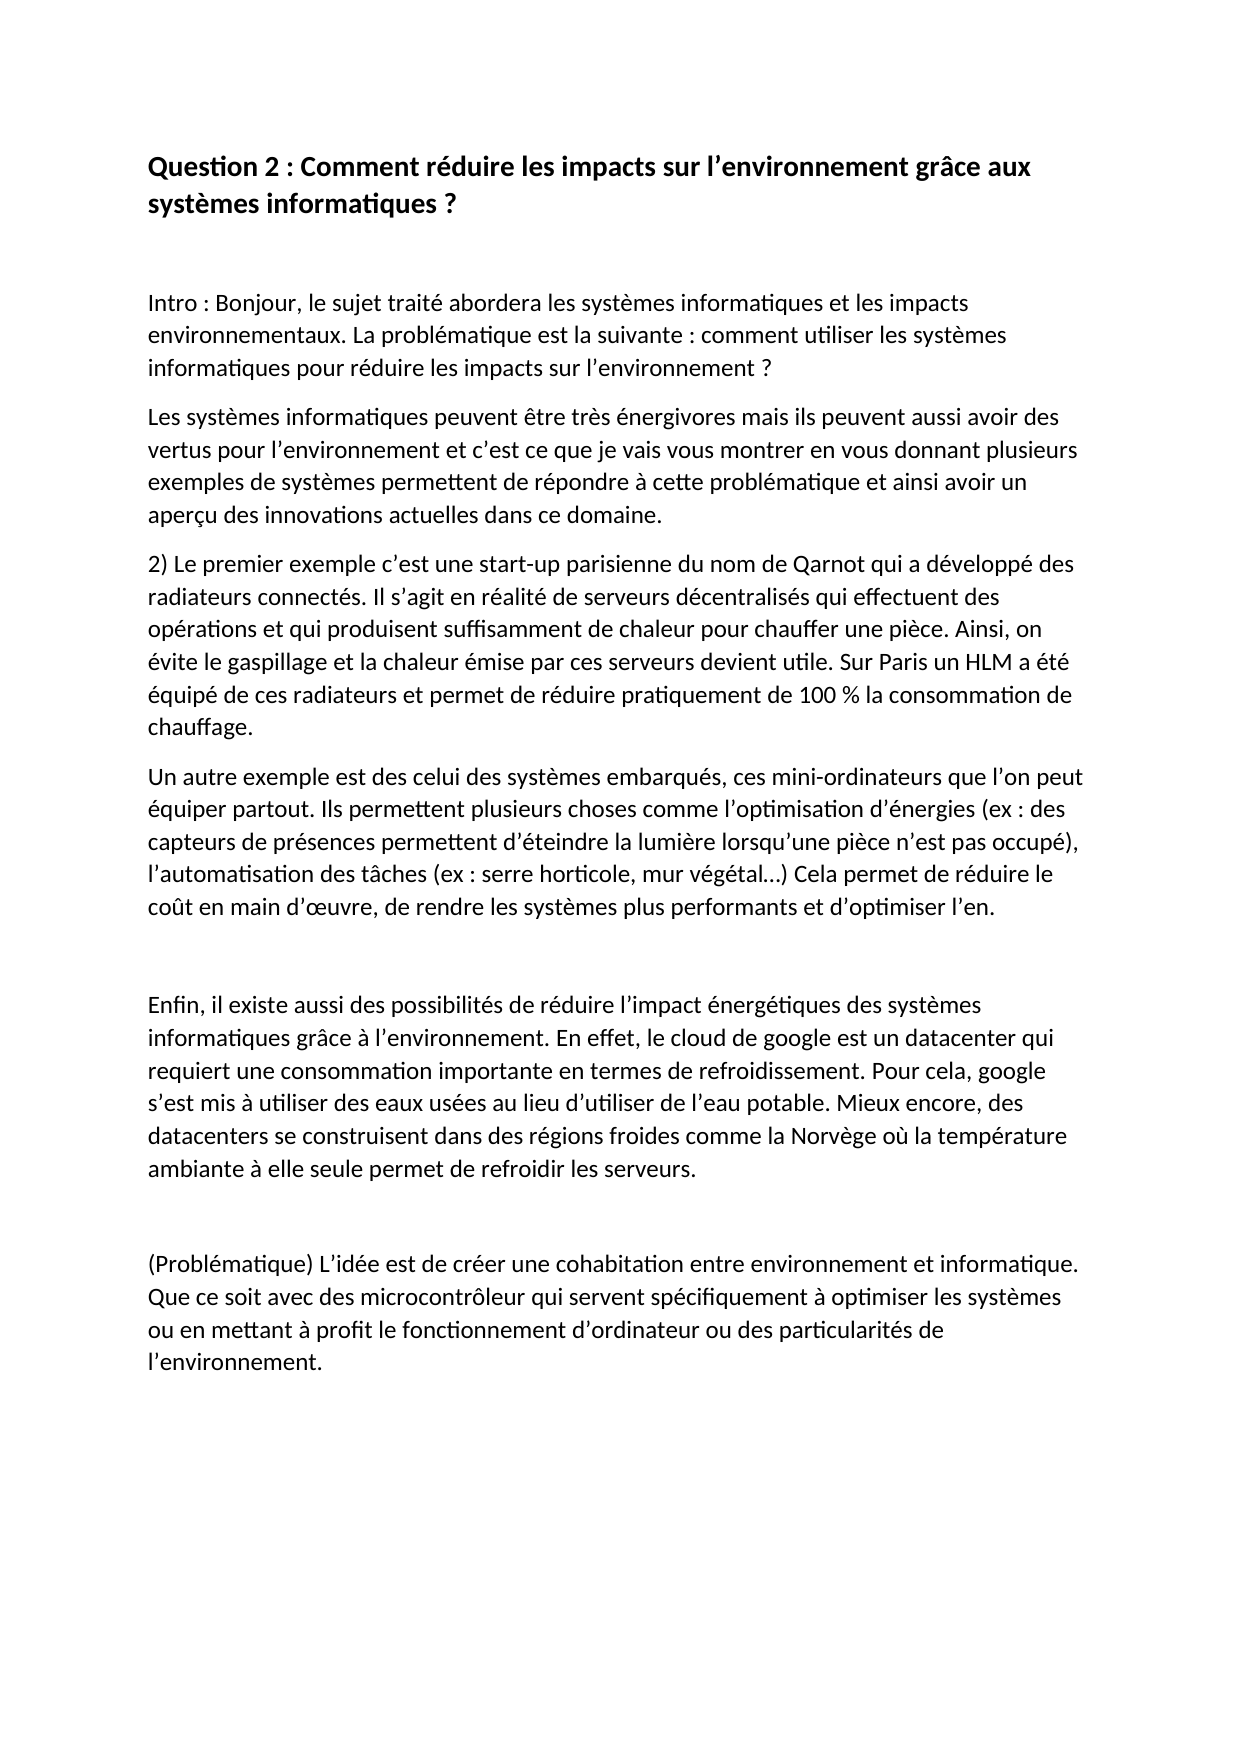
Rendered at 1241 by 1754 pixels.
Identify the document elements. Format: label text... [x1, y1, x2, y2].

text Question 2 : Comment réduire les impacts sur l’environnement grâce aux systèmes informatiques ? [148, 148, 1093, 221]
text Intro : Bonjour, le sujet traité abordera les systèmes informatiques et les impacts environnementaux. La problématique est la suivante : comment utiliser les systèmes informatiques pour réduire les impacts sur l’environnement ? [148, 287, 1093, 383]
text Les systèmes informatiques peuvent être très énergivores mais ils peuvent aussi avoir des vertus pour l’environnement et c’est ce que je vais vous montrer en vous donnant plusieurs exemples de systèmes permettent de répondre à cette problématique et ainsi avoir un aperçu des innovations actuelles dans ce domaine. [148, 401, 1093, 530]
text (Problématique) L’idée est de créer une cohabitation entre environnement et informatique. Que ce soit avec des microcontrôleur qui servent spécifiquement à optimiser les systèmes ou en mettant à profit le fonctionnement d’ordinateur ou des particularités de l’environnement. [148, 1248, 1093, 1377]
text Enfin, il existe aussi des possibilités de réduire l’impact énergétiques des systèmes informatiques grâce à l’environnement. En effet, le cloud de google est un datacenter qui requiert une consommation importante en termes de refroidissement. Pour cela, google s’est mis à utiliser des eaux usées au lieu d’utiliser de l’eau potable. Mieux encore, des datacenters se construisent dans des régions froides comme la Norvège où la température ambiante à elle seule permet de refroidir les serveurs. [148, 990, 1093, 1183]
text 2) Le premier exemple c’est une start-up parisienne du nom de Qarnot qui a développé des radiateurs connectés. Il s’agit en réalité de serveurs décentralisés qui effectuent des opérations et qui produisent suffisamment de chaleur pour chauffer une pièce. Ainsi, on évite le gaspillage et la chaleur émise par ces serveurs devient utile. Sur Paris un HLM a été équipé de ces radiateurs et permet de réduire pratiquement de 100 % la consommation de chauffage. [148, 548, 1093, 742]
text Un autre exemple est des celui des systèmes embarqués, ces mini-ordinateurs que l’on peut équiper partout. Ils permettent plusieurs choses comme l’optimisation d’énergies (ex : des capteurs de présences permettent d’éteindre la lumière lorsqu’une pièce n’est pas occupé), l’automatisation des tâches (ex : serre horticole, mur végétal…) Cela permet de réduire le coût en main d’œuvre, de rendre les systèmes plus performants et d’optimiser l’en. [148, 761, 1093, 922]
